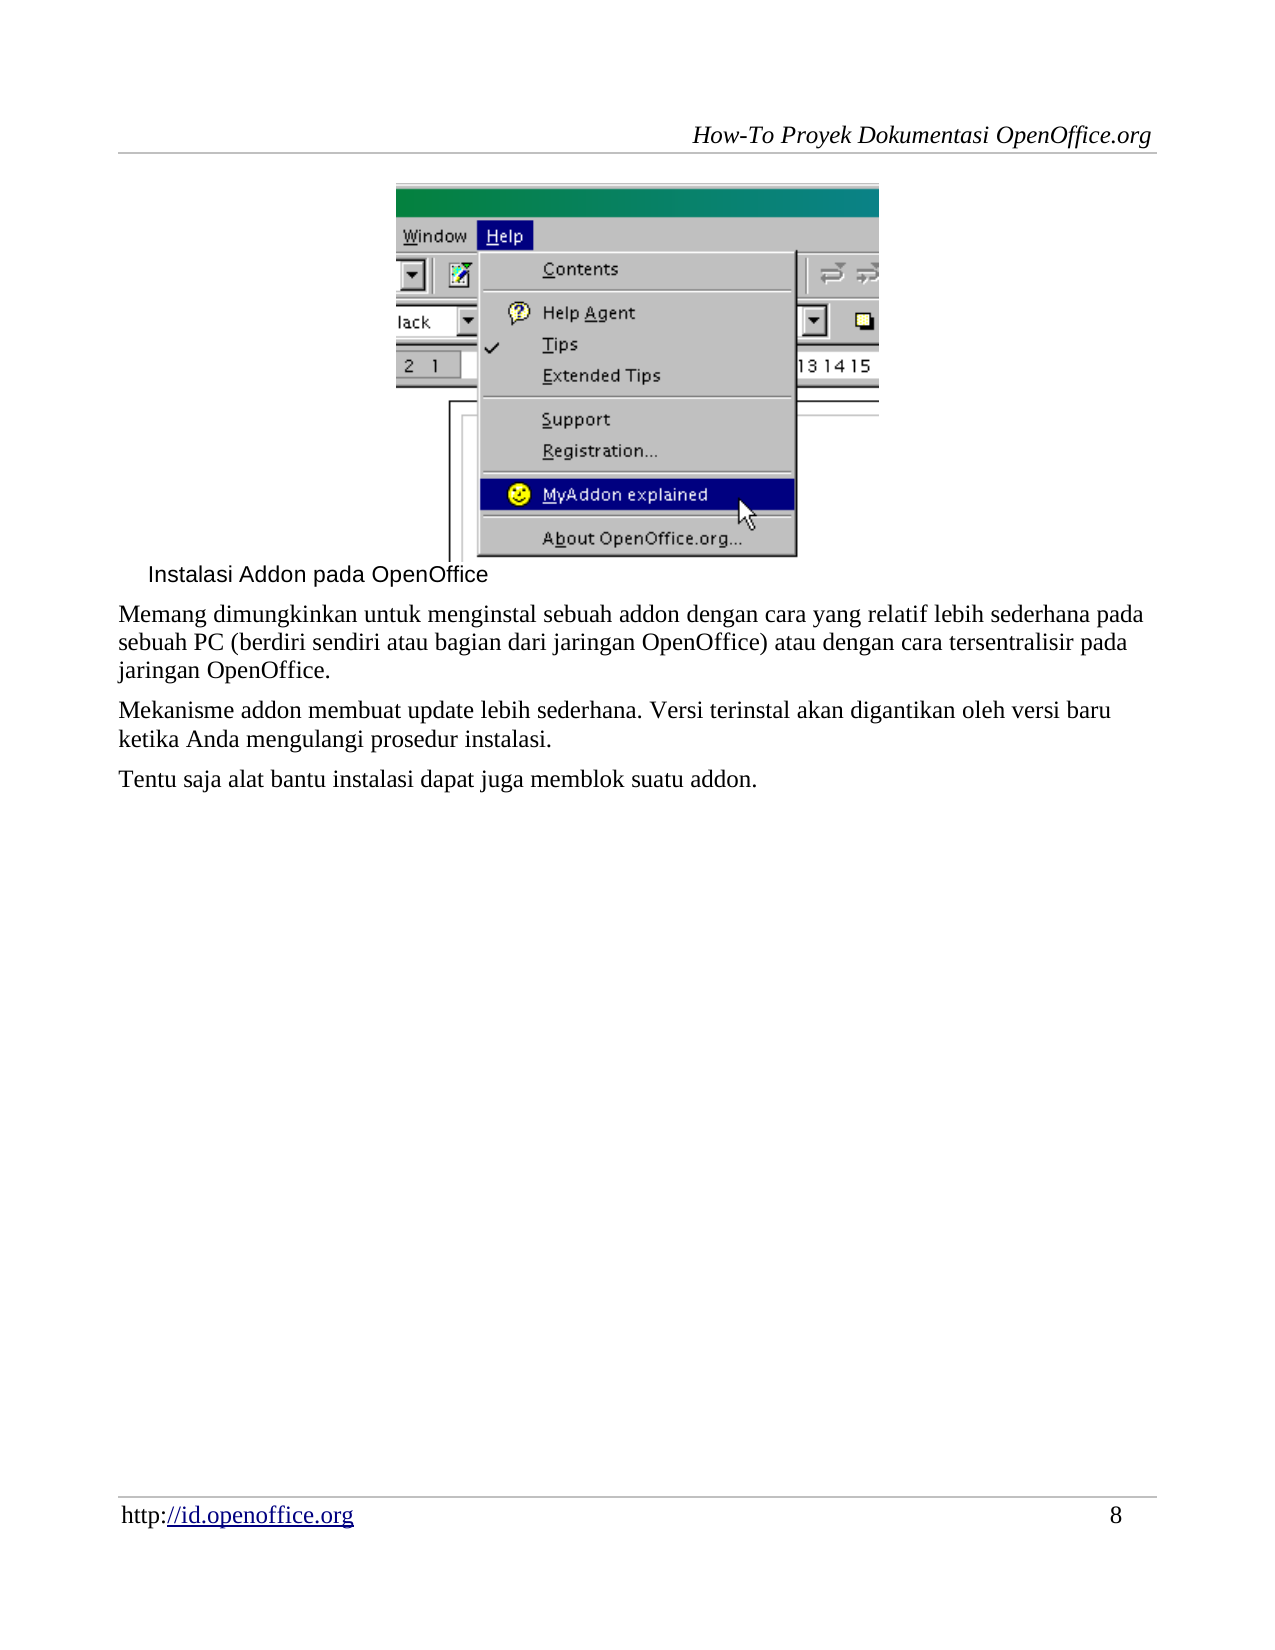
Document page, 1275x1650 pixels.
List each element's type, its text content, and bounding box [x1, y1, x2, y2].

subtitle Instalasi Addon pada OpenOffice [148, 183, 1157, 587]
text Mekanisme addon membuat update lebih sederhana. Versi terinstal akan digantikan oleh versi baru ketika Anda mengulangi prosedur instalasi. [118, 696, 1157, 752]
text Tentu saja alat bantu instalasi dapat juga memblok suatu addon. [118, 765, 1157, 793]
text Memang dimungkinkan untuk menginstal sebuah addon dengan cara yang relatif lebih sederhana pada sebuah PC (berdiri sendiri atau bagian dari jaringan OpenOffice) atau dengan cara tersentralisir pada jaringan OpenOffice. [118, 600, 1157, 684]
picture [396, 183, 879, 562]
